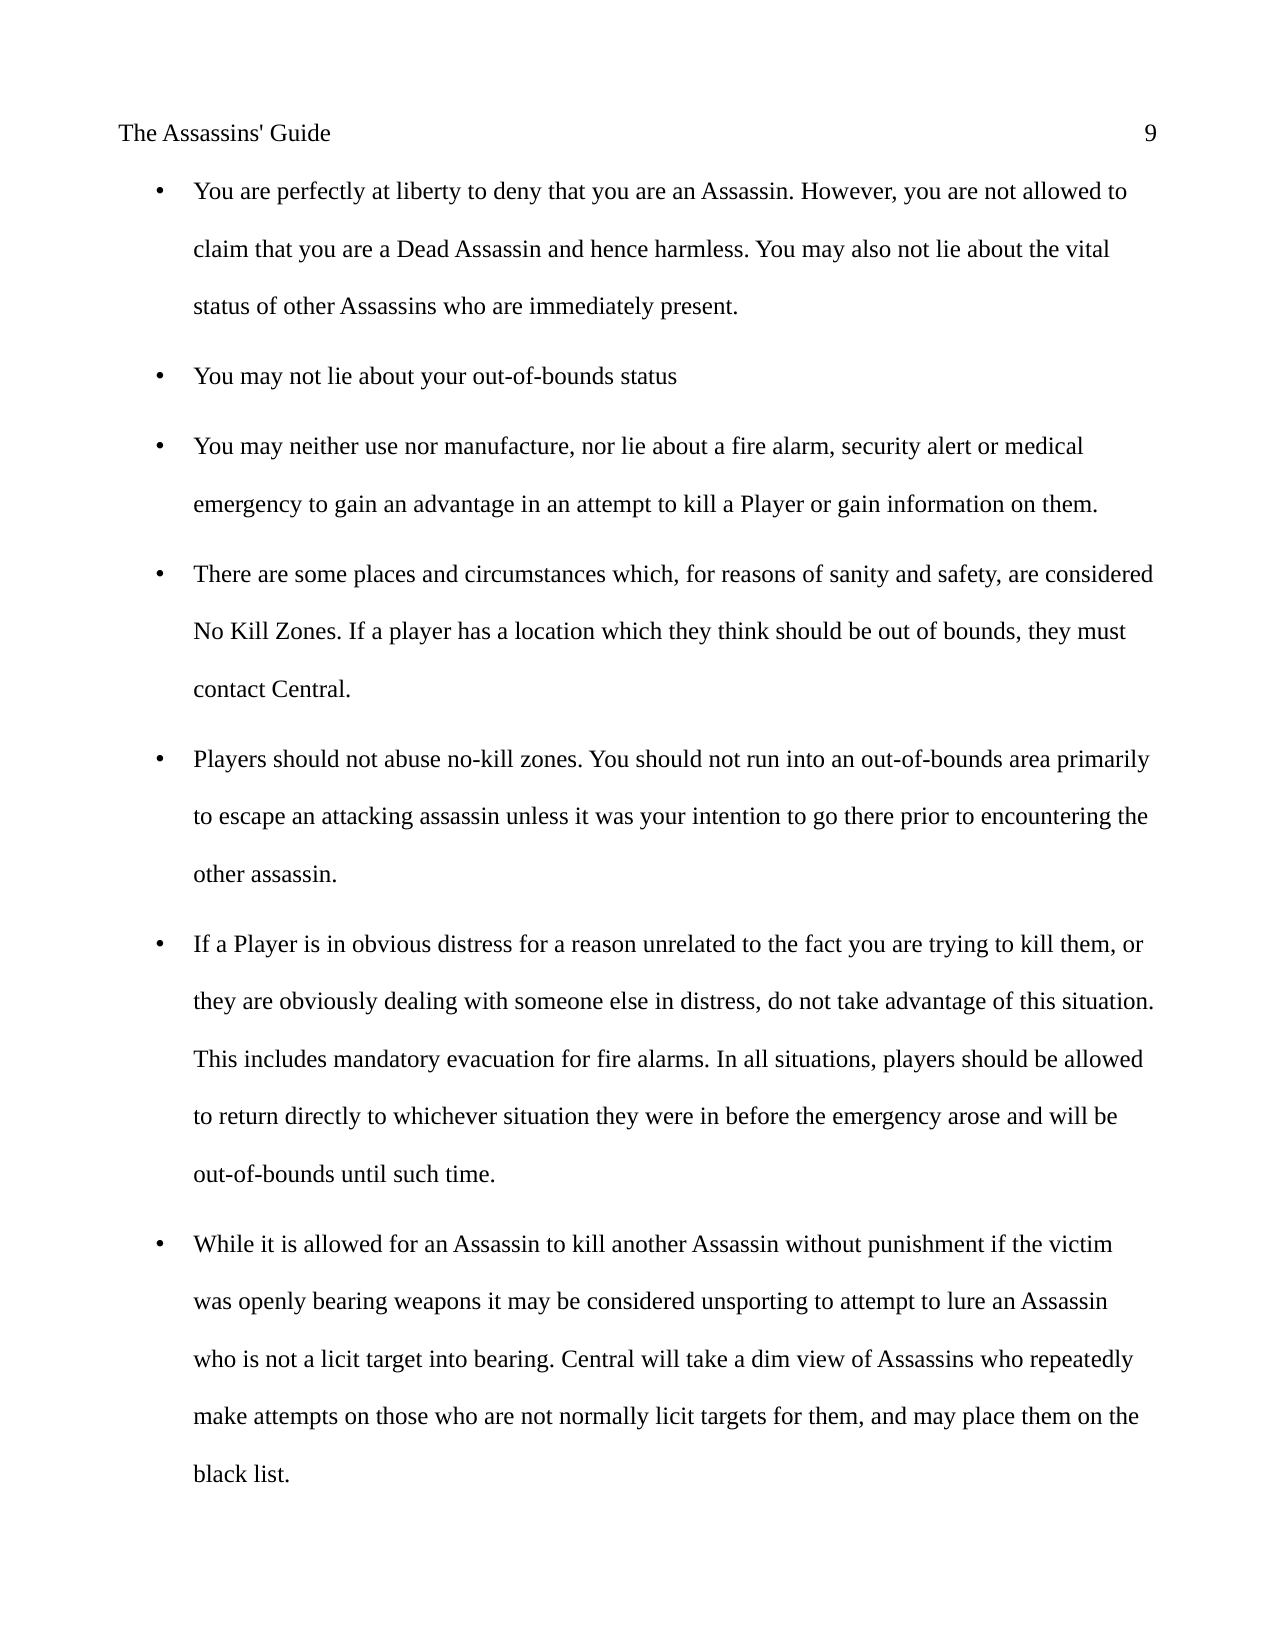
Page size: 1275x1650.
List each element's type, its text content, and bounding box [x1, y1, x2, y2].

list You may neither use nor manufacture, nor lie about a fire alarm, security alert or medical emergency to gain an advantage in an attempt to kill a Player or gain information on them. [156, 431, 1157, 518]
list Players should not abuse no-kill zones. You should not run into an out-of-bounds area primarily to escape an attacking assassin unless it was your intention to go there prior to encountering the other assassin. [156, 744, 1157, 888]
list There are some places and circumstances which, for reasons of sanity and safety, are considered No Kill Zones. If a player has a location which they think should be out of bounds, they must contact Central. [156, 559, 1157, 703]
list You are perfectly at liberty to deny that you are an Assassin. However, you are not allowed to claim that you are a Dead Assassin and hence harmless. You may also not lie about the vital status of other Assassins who are immediately present. [156, 176, 1157, 320]
list If a Player is in obvious distress for a reason unrelated to the fact you are trying to kill them, or they are obviously dealing with someone else in distress, do not take advantage of this situation. This includes mandatory evacuation for fire alarms. In all situations, players should be allowed to return directly to whichever situation they were in before the emergency arose and will be out-of-bounds until such time. [156, 929, 1157, 1188]
list While it is allowed for an Assassin to kill another Assassin without punishment if the victim was openly bearing weapons it may be considered unsporting to attempt to lure an Assassin who is not a licit target into bearing. Central will take a dim view of Assassins who repeatedly make attempts on those who are not normally licit targets for them, and may place them on the black list. [156, 1229, 1157, 1488]
list You may not lie about your out-of-bounds status [156, 361, 1157, 390]
